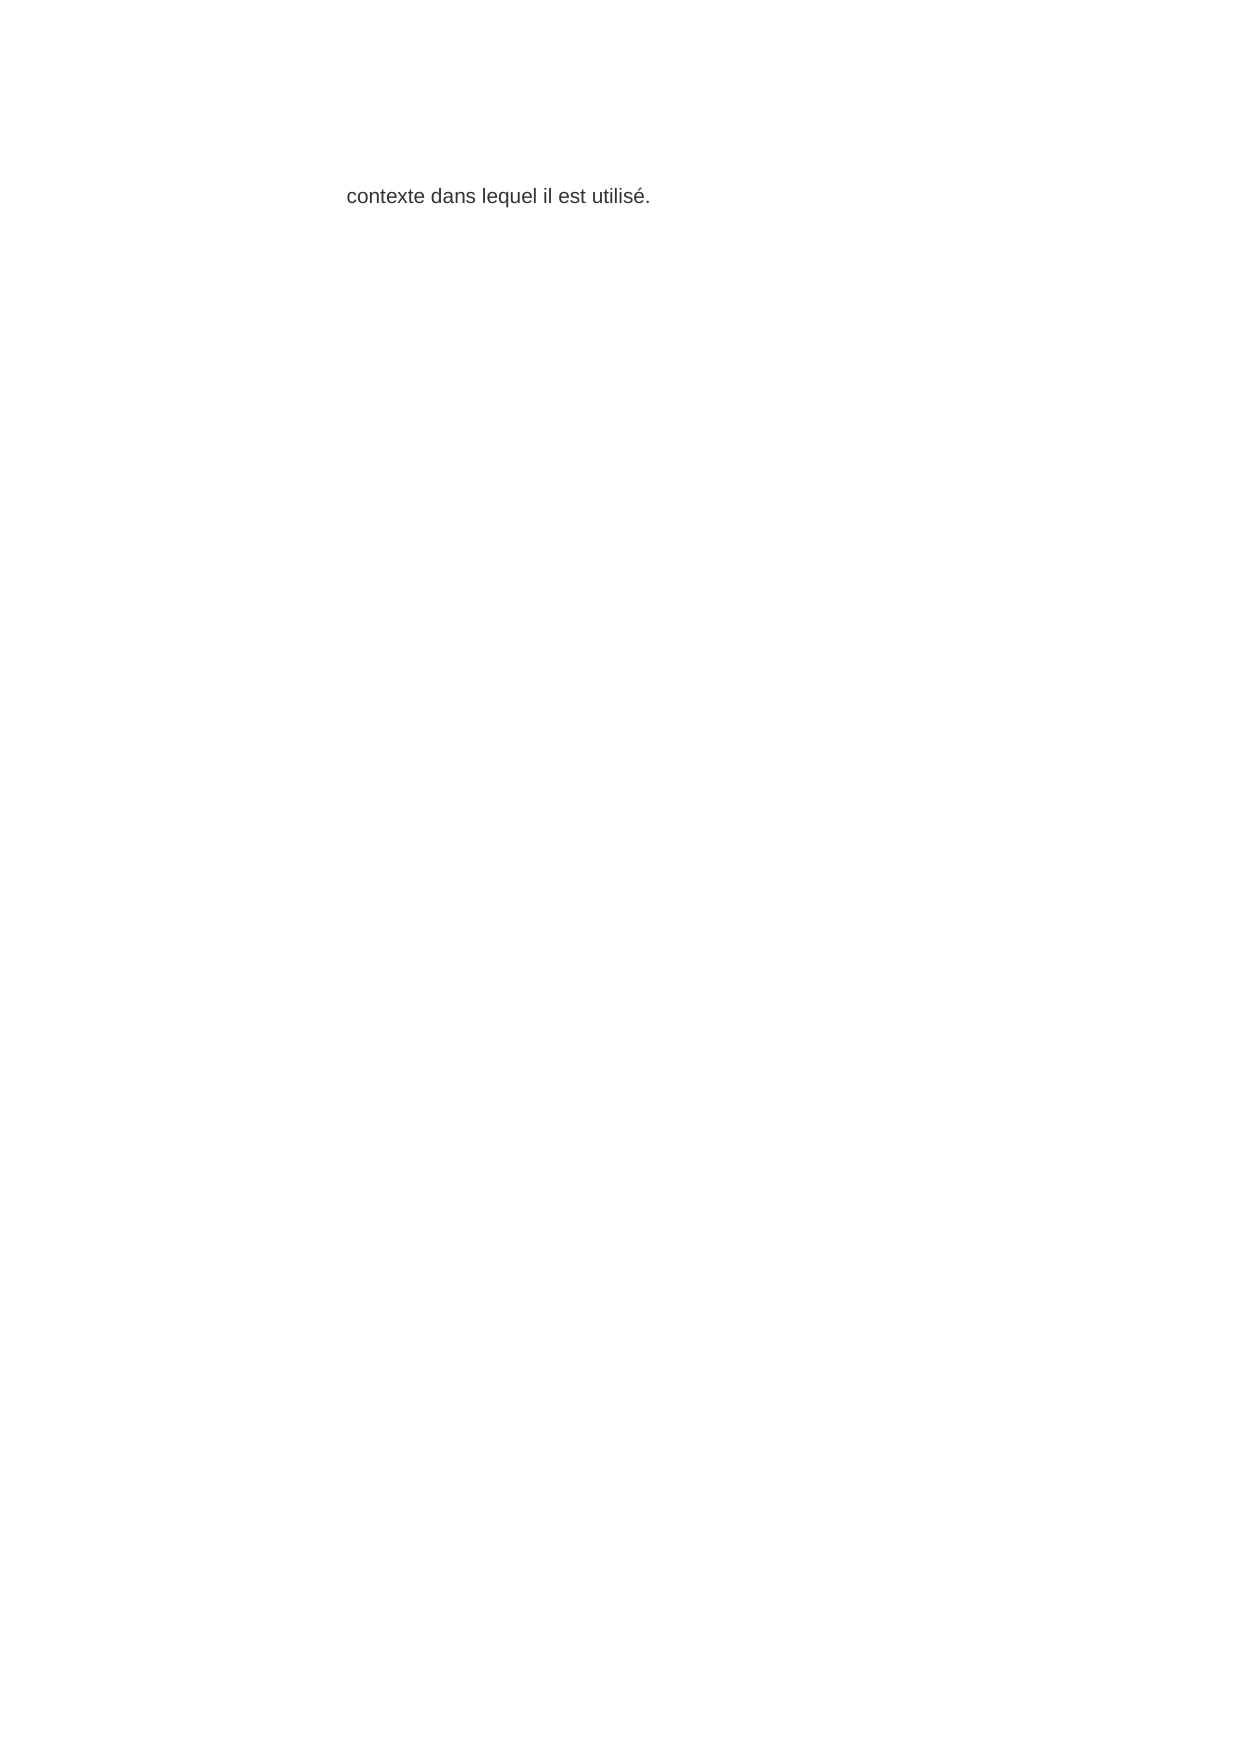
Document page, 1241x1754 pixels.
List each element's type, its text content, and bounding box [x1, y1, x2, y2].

table_header [136, 172, 335, 221]
table_header contexte dans lequel il est utilisé. [335, 172, 1085, 221]
